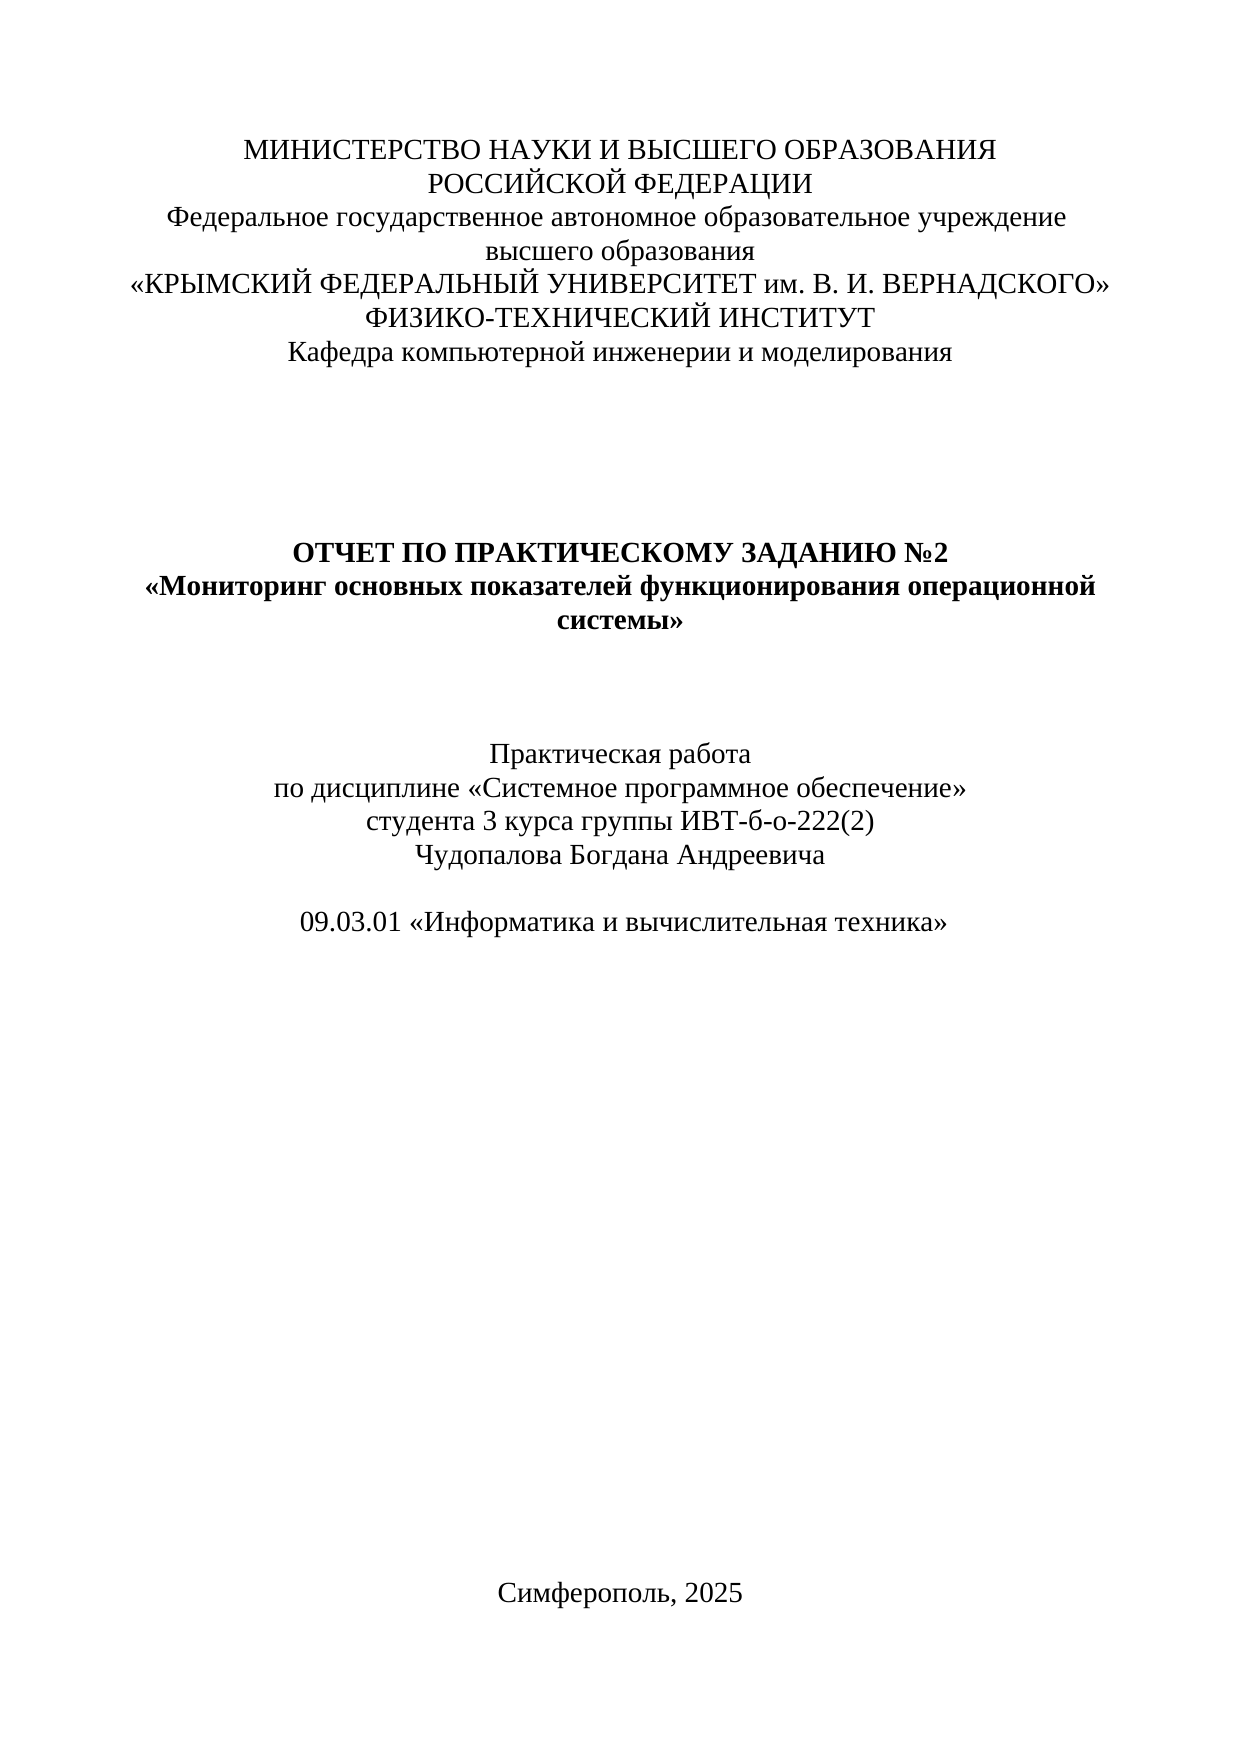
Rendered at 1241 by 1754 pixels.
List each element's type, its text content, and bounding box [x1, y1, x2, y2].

text «Мониторинг основных показателей функционирования операционной системы» [118, 568, 1122, 636]
text студента 3 курса группы ИВТ-б-о-222(2) [118, 803, 1122, 837]
text «КРЫМСКИЙ ФЕДЕРАЛЬНЫЙ УНИВЕРСИТЕТ им. В. И. ВЕРНАДСКОГО» [118, 267, 1122, 300]
text Кафедра компьютерной инженерии и моделирования [118, 334, 1122, 367]
text Федеральное государственное автономное образовательное учреждение высшего образования [118, 199, 1122, 267]
text 09.03.01 «Информатика и вычислительная техника» [118, 904, 1122, 937]
text МИНИСТЕРСТВО НАУКИ И ВЫСШЕГО ОБРАЗОВАНИЯ РОССИЙСКОЙ ФЕДЕРАЦИИ [118, 132, 1122, 199]
text Симферополь, 2025 [118, 1575, 1122, 1608]
text Чудопалова Богдана Андреевича [118, 837, 1122, 870]
text ФИЗИКО-ТЕХНИЧЕСКИЙ ИНСТИТУТ [118, 300, 1122, 334]
text по дисциплине «Системное программное обеспечение» [118, 770, 1122, 803]
text ОТЧЕТ ПО ПРАКТИЧЕСКОМУ ЗАДАНИЮ №2 [118, 535, 1122, 568]
text Практическая работа [118, 736, 1122, 770]
